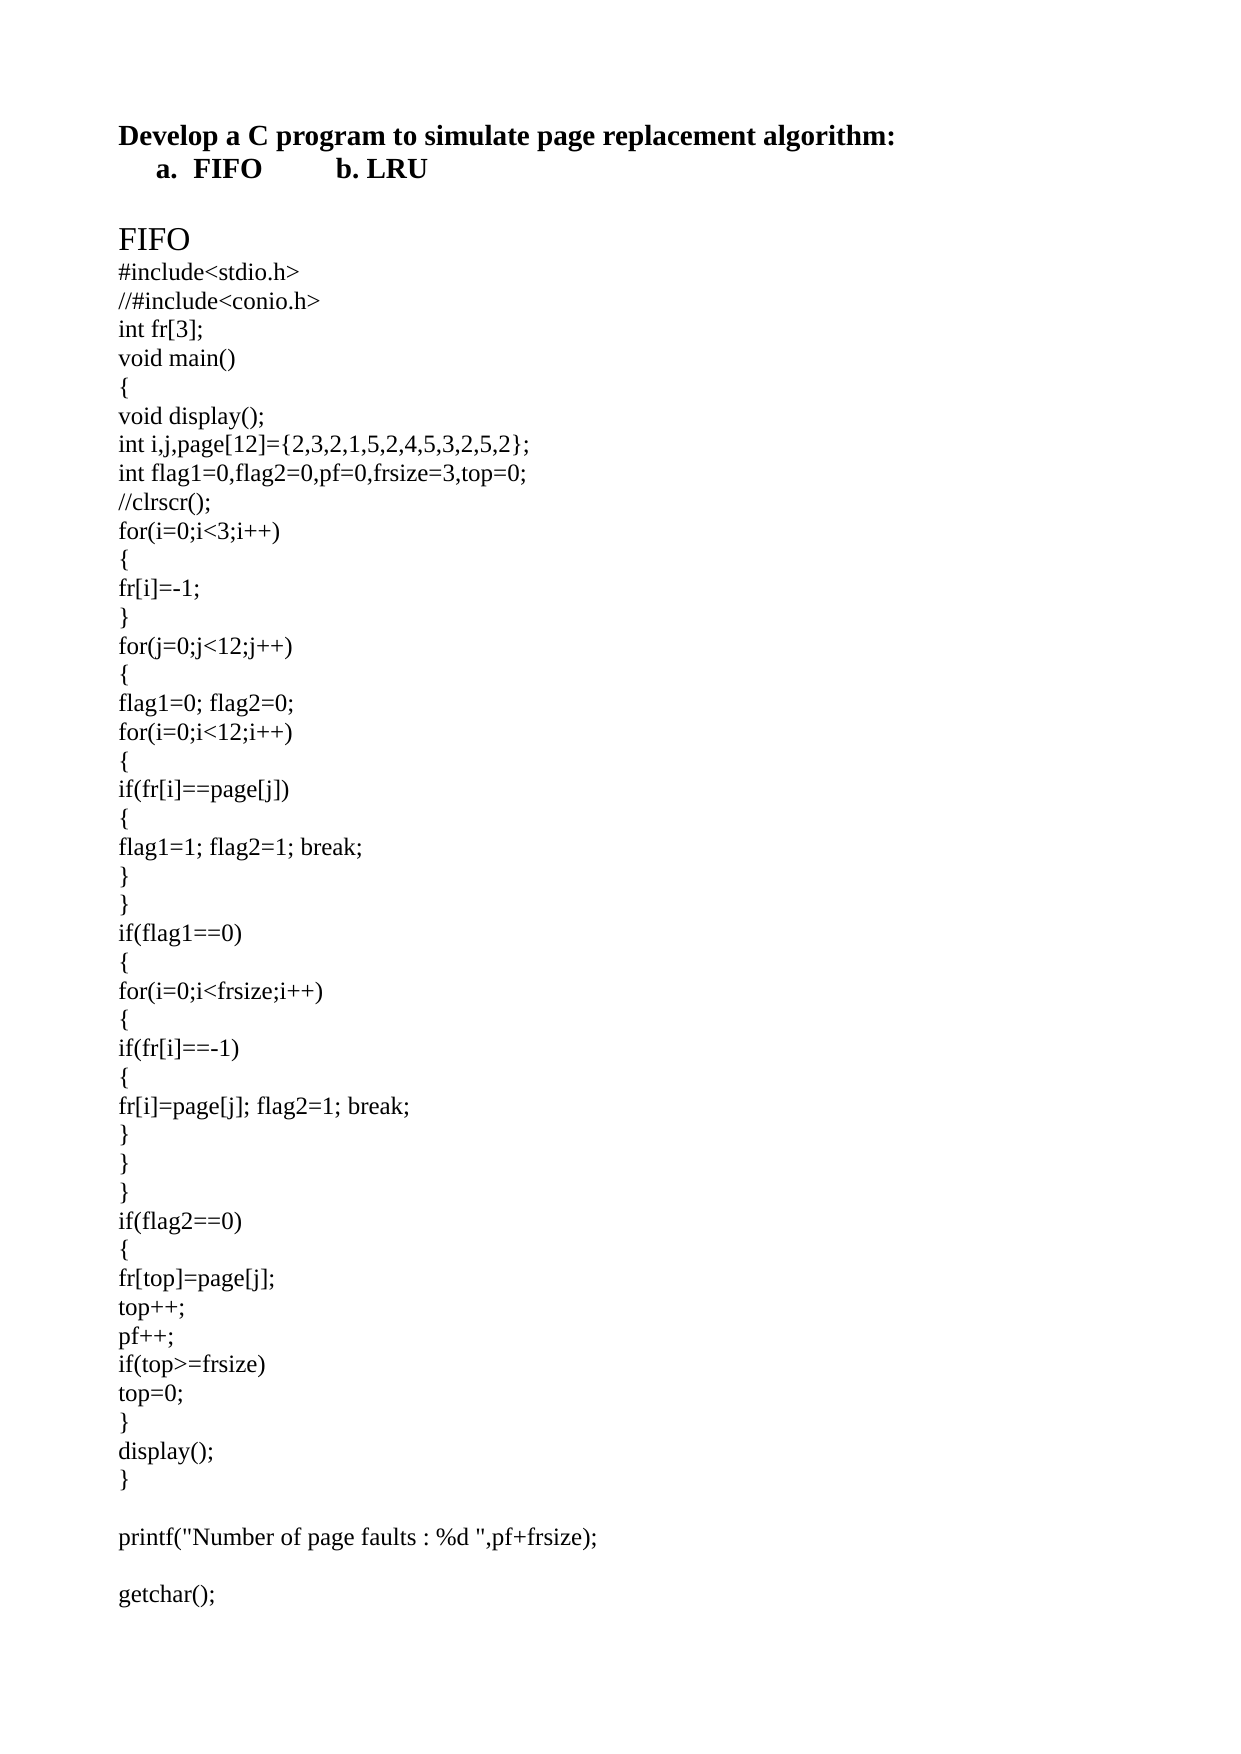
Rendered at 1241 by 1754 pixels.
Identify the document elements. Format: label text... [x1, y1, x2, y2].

text int fr[3]; [118, 314, 1122, 343]
text display(); [118, 1436, 1122, 1464]
text getchar(); [118, 1579, 1122, 1608]
text } [118, 1148, 1122, 1177]
text } [118, 1119, 1122, 1148]
text if(flag2==0) [118, 1206, 1122, 1234]
text { [118, 1004, 1122, 1033]
text FIFO [118, 219, 1122, 257]
text #include<stdio.h> [118, 257, 1122, 286]
text { [118, 746, 1122, 774]
text top=0; [118, 1378, 1122, 1407]
text if(fr[i]==-1) [118, 1033, 1122, 1062]
text fr[i]=page[j]; flag2=1; break; [118, 1091, 1122, 1119]
text if(flag1==0) [118, 918, 1122, 947]
text top++; [118, 1292, 1122, 1321]
text { [118, 1062, 1122, 1091]
text } [118, 1407, 1122, 1436]
text for(i=0;i<frsize;i++) [118, 976, 1122, 1004]
text { [118, 372, 1122, 401]
text { [118, 1234, 1122, 1263]
text pf++; [118, 1321, 1122, 1349]
text } [118, 1177, 1122, 1206]
text { [118, 544, 1122, 573]
text } [118, 1464, 1122, 1493]
text int flag1=0,flag2=0,pf=0,frsize=3,top=0; [118, 458, 1122, 487]
text if(top>=frsize) [118, 1349, 1122, 1378]
text printf("Number of page faults : %d ",pf+frsize); [118, 1522, 1122, 1551]
text //#include<conio.h> [118, 286, 1122, 314]
text flag1=1; flag2=1; break; [118, 832, 1122, 861]
text if(fr[i]==page[j]) [118, 774, 1122, 803]
text //clrscr(); [118, 487, 1122, 516]
text { [118, 947, 1122, 976]
text { [118, 803, 1122, 832]
text flag1=0; flag2=0; [118, 688, 1122, 717]
text } [118, 602, 1122, 631]
text for(i=0;i<12;i++) [118, 717, 1122, 746]
text fr[i]=-1; [118, 573, 1122, 602]
text int i,j,page[12]={2,3,2,1,5,2,4,5,3,2,5,2}; [118, 429, 1122, 458]
text fr[top]=page[j]; [118, 1263, 1122, 1292]
text } [118, 861, 1122, 889]
text } [118, 889, 1122, 918]
text { [118, 659, 1122, 688]
text for(i=0;i<3;i++) [118, 516, 1122, 544]
text Develop a C program to simulate page replacement algorithm: [118, 118, 1122, 152]
list FIFO b. LRU [156, 152, 1122, 185]
text for(j=0;j<12;j++) [118, 631, 1122, 659]
text void display(); [118, 401, 1122, 429]
text void main() [118, 343, 1122, 372]
